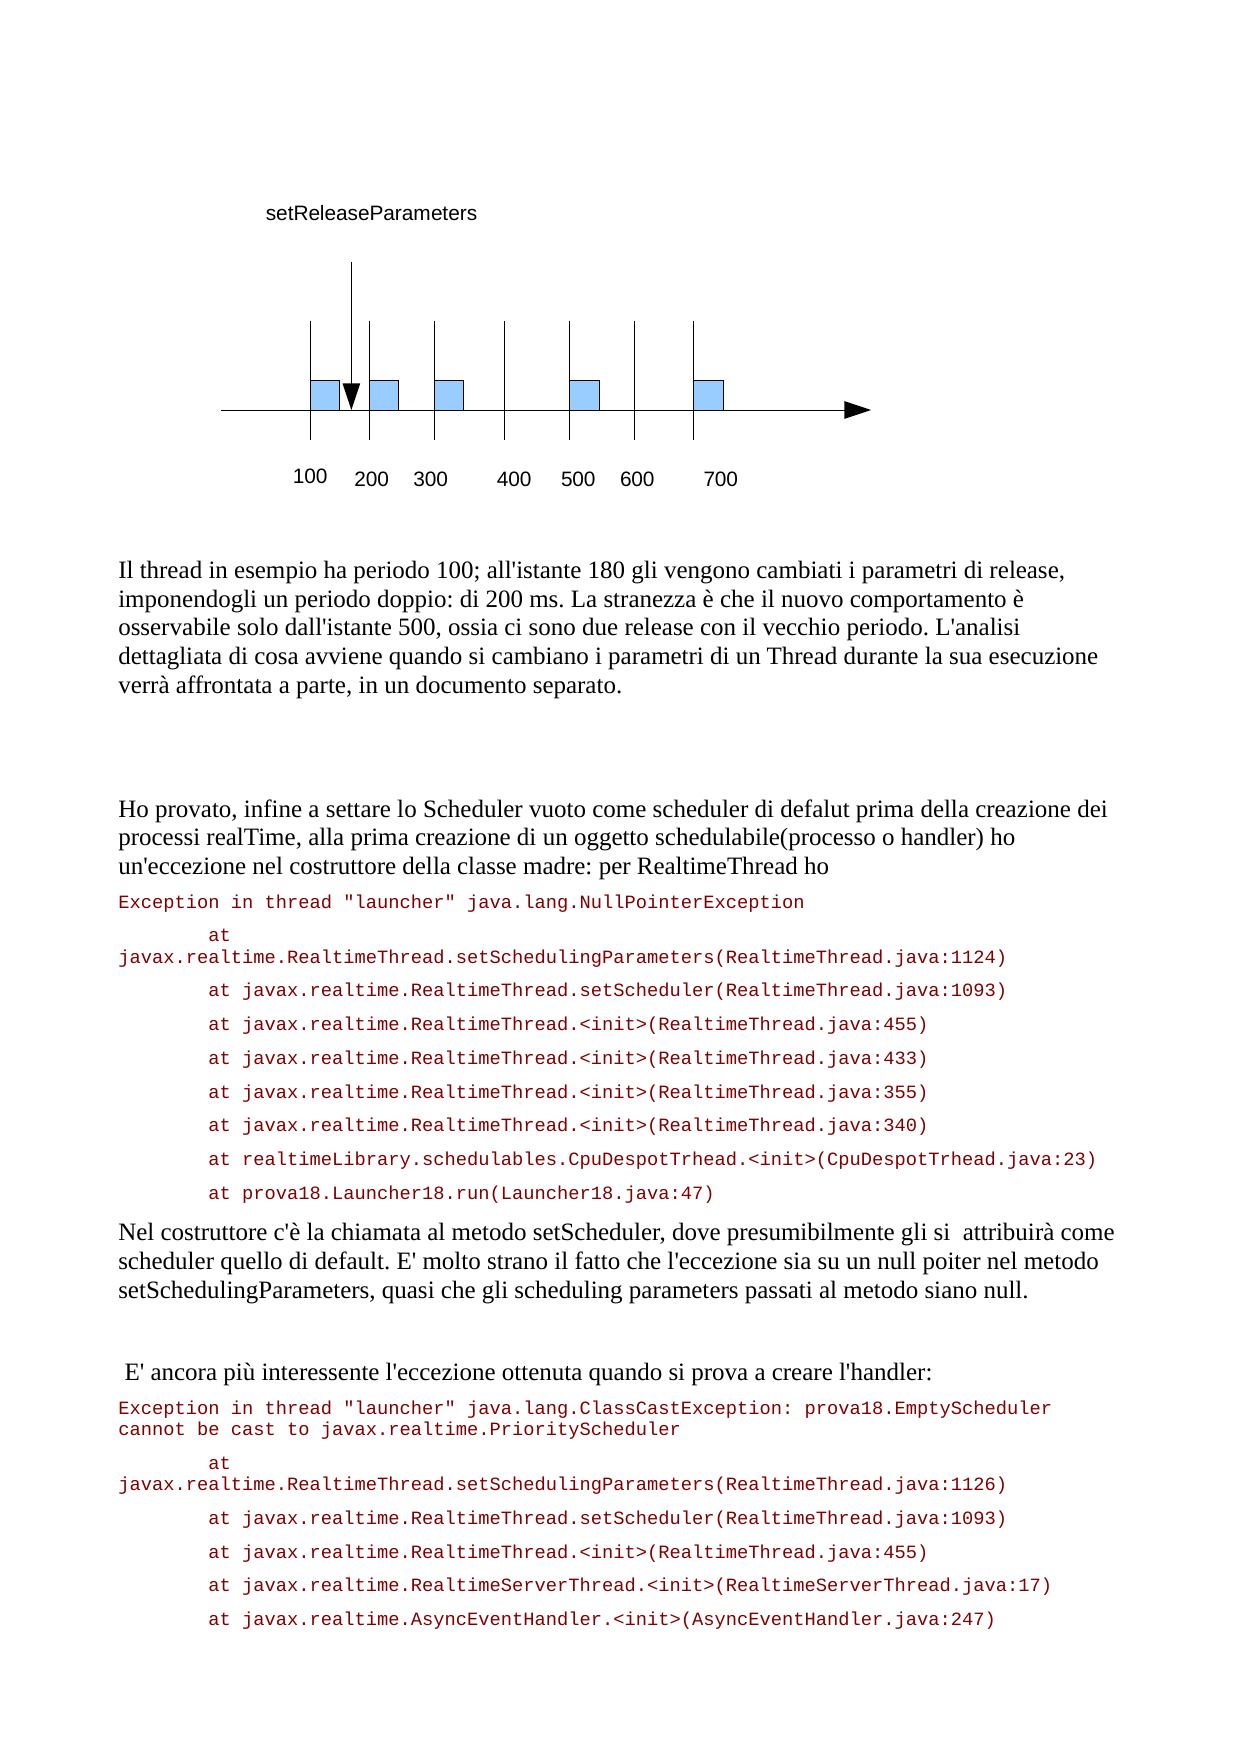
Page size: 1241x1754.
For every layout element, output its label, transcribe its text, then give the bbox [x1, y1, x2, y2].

text Ho provato, infine a settare lo Scheduler vuoto come scheduler di defalut prima della creazione dei processi realTime, alla prima creazione di un oggetto schedulabile(processo o handler) ho un'eccezione nel costruttore della classe madre: per RealtimeThread ho [118, 794, 1122, 880]
text at javax.realtime.RealtimeThread.setSchedulingParameters(RealtimeThread.java:1126) [118, 1454, 1122, 1496]
text at javax.realtime.RealtimeThread.<init>(RealtimeThread.java:433) [118, 1049, 1122, 1070]
text E' ancora più interessente l'eccezione ottenuta quando si prova a creare l'handler: [118, 1357, 1122, 1386]
text at javax.realtime.RealtimeServerThread.<init>(RealtimeServerThread.java:17) [118, 1576, 1122, 1597]
text at javax.realtime.RealtimeThread.<init>(RealtimeThread.java:455) [118, 1542, 1122, 1564]
text Exception in thread "launcher" java.lang.ClassCastException: prova18.EmptyScheduler cannot be cast to javax.realtime.PriorityScheduler [118, 1399, 1122, 1441]
text at realtimeLibrary.schedulables.CpuDespotTrhead.<init>(CpuDespotTrhead.java:23) [118, 1150, 1122, 1171]
text Exception in thread "launcher" java.lang.NullPointerException [118, 892, 1122, 914]
text Nel costruttore c'è la chiamata al metodo setScheduler, dove presumibilmente gli si attribuirà come scheduler quello di default. E' molto strano il fatto che l'eccezione sia su un null poiter nel metodo setSchedulingParameters, quasi che gli scheduling parameters passati al metodo siano null. [118, 1217, 1122, 1304]
text Il thread in esempio ha periodo 100; all'istante 180 gli vengono cambiati i parametri di release, imponendogli un periodo doppio: di 200 ms. La stranezza è che il nuovo comportamento è osservabile solo dall'istante 500, ossia ci sono due release con il vecchio periodo. L'analisi dettagliata di cosa avviene quando si cambiano i parametri di un Thread durante la sua esecuzione verrà affrontata a parte, in un documento separato. [118, 555, 1122, 699]
text at javax.realtime.RealtimeThread.setScheduler(RealtimeThread.java:1093) [118, 1509, 1122, 1530]
text at javax.realtime.RealtimeThread.<init>(RealtimeThread.java:455) [118, 1015, 1122, 1036]
text at prova18.Launcher18.run(Launcher18.java:47) [118, 1184, 1122, 1205]
text at javax.realtime.RealtimeThread.<init>(RealtimeThread.java:355) [118, 1082, 1122, 1104]
text at javax.realtime.RealtimeThread.setSchedulingParameters(RealtimeThread.java:1124) [118, 926, 1122, 969]
text at javax.realtime.RealtimeThread.setScheduler(RealtimeThread.java:1093) [118, 981, 1122, 1002]
text at javax.realtime.RealtimeThread.<init>(RealtimeThread.java:340) [118, 1116, 1122, 1137]
text at javax.realtime.AsyncEventHandler.<init>(AsyncEventHandler.java:247) [118, 1610, 1122, 1631]
